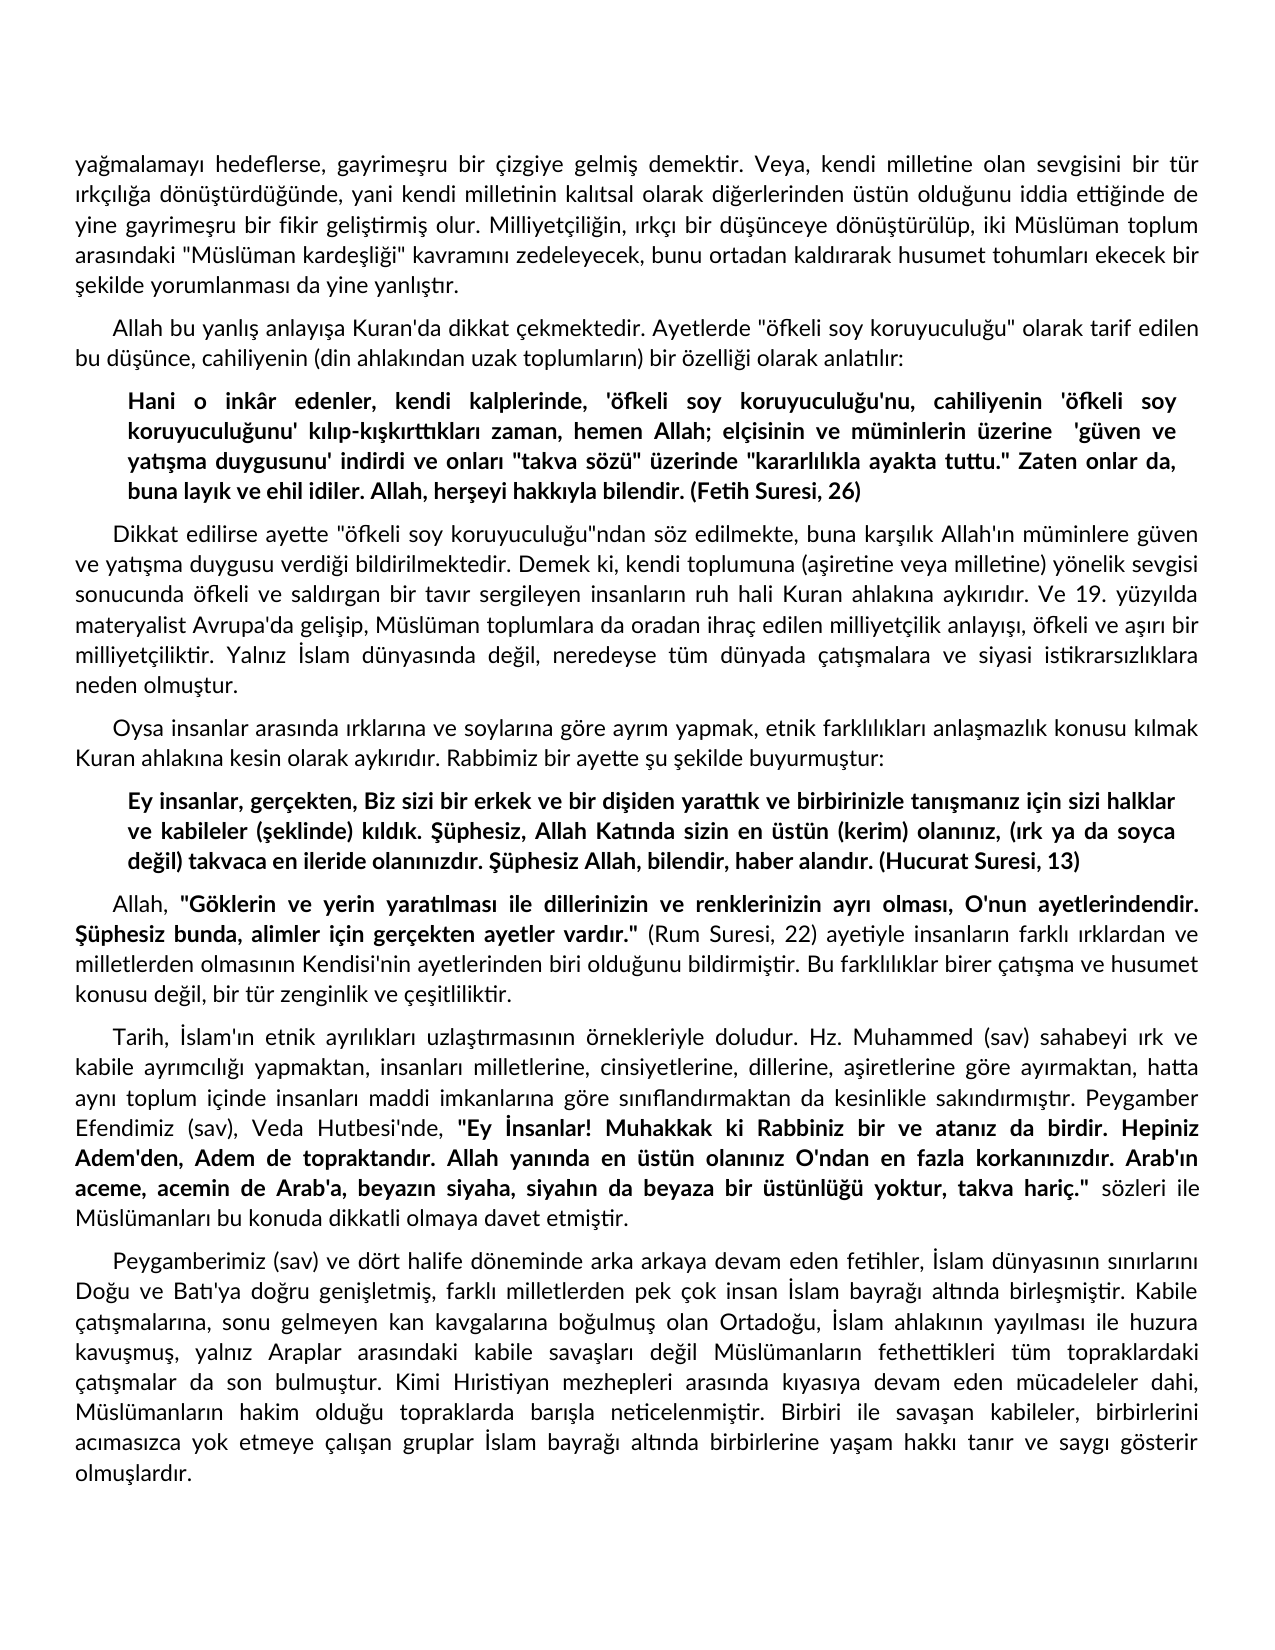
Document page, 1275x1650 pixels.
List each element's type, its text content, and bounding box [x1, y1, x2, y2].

text Dikkat edilirse ayette "öfkeli soy koruyuculuğu"ndan söz edilmekte, buna karşılık Allah'ın müminlere güven ve yatışma duygusu verdiği bildirilmektedir. Demek ki, kendi toplumuna (aşiretine veya milletine) yönelik sevgisi sonucunda öfkeli ve saldırgan bir tavır sergileyen insanların ruh hali Kuran ahlakına aykırıdır. Ve 19. yüzyılda materyalist Avrupa'da gelişip, Müslüman toplumlara da oradan ihraç edilen milliyetçilik anlayışı, öfkeli ve aşırı bir milliyetçiliktir. Yalnız İslam dünyasında değil, neredeyse tüm dünyada çatışmalara ve siyasi istikrarsızlıklara neden olmuştur. [75, 520, 1200, 698]
text Allah, "Göklerin ve yerin yaratılması ile dillerinizin ve renklerinizin ayrı olması, O'nun ayetlerindendir. Şüphesiz bunda, alimler için gerçekten ayetler vardır." (Rum Suresi, 22) ayetiyle insanların farklı ırklardan ve milletlerden olmasının Kendisi'nin ayetlerinden biri olduğunu bildirmiştir. Bu farklılıklar birer çatışma ve husumet konusu değil, bir tür zenginlik ve çeşitliliktir. [75, 889, 1200, 1008]
text Tarih, İslam'ın etnik ayrılıkları uzlaştırmasının örnekleriyle doludur. Hz. Muhammed (sav) sahabeyi ırk ve kabile ayrımcılığı yapmaktan, insanları milletlerine, cinsiyetlerine, dillerine, aşiretlerine göre ayırmaktan, hatta aynı toplum içinde insanları maddi imkanlarına göre sınıflandırmaktan da kesinlikle sakındırmıştır. Peygamber Efendimiz (sav), Veda Hutbesi'nde, "Ey İnsanlar! Muhakkak ki Rabbiniz bir ve atanız da birdir. Hepiniz Adem'den, Adem de topraktandır. Allah yanında en üstün olanınız O'ndan en fazla korkanınızdır. Arab'ın aceme, acemin de Arab'a, beyazın siyaha, siyahın da beyaza bir üstünlüğü yoktur, takva hariç." sözleri ile Müslümanları bu konuda dikkatli olmaya davet etmiştir. [75, 1023, 1200, 1232]
text Allah bu yanlış anlayışa Kuran'da dikkat çekmektedir. Ayetlerde "öfkeli soy koruyuculuğu" olarak tarif edilen bu düşünce, cahiliyenin (din ahlakından uzak toplumların) bir özelliği olarak anlatılır: [75, 313, 1200, 371]
text Peygamberimiz (sav) ve dört halife döneminde arka arkaya devam eden fetihler, İslam dünyasının sınırlarını Doğu ve Batı'ya doğru genişletmiş, farklı milletlerden pek çok insan İslam bayrağı altında birleşmiştir. Kabile çatışmalarına, sonu gelmeyen kan kavgalarına boğulmuş olan Ortadoğu, İslam ahlakının yayılması ile huzura kavuşmuş, yalnız Araplar arasındaki kabile savaşları değil Müslümanların fethettikleri tüm topraklardaki çatışmalar da son bulmuştur. Kimi Hıristiyan mezhepleri arasında kıyasıya devam eden mücadeleler dahi, Müslümanların hakim olduğu topraklarda barışla neticelenmiştir. Birbiri ile savaşan kabileler, birbirlerini acımasızca yok etmeye çalışan gruplar İslam bayrağı altında birbirlerine yaşam hakkı tanır ve saygı gösterir olmuşlardır. [75, 1247, 1200, 1486]
text Ey insanlar, gerçekten, Biz sizi bir erkek ve bir dişiden yarattık ve birbirinizle tanışmanız için sizi halklar ve kabileler (şeklinde) kıldık. Şüphesiz, Allah Katında sizin en üstün (kerim) olanınız, (ırk ya da soyca değil) takvaca en ileride olanınızdır. Şüphesiz Allah, bilendir, haber alandır. (Hucurat Suresi, 13) [127, 786, 1177, 874]
text yağmalamayı hedeflerse, gayrimeşru bir çizgiye gelmiş demektir. Veya, kendi milletine olan sevgisini bir tür ırkçılığa dönüştürdüğünde, yani kendi milletinin kalıtsal olarak diğerlerinden üstün olduğunu iddia ettiğinde de yine gayrimeşru bir fikir geliştirmiş olur. Milliyetçiliğin, ırkçı bir düşünceye dönüştürülüp, iki Müslüman toplum arasındaki "Müslüman kardeşliği" kavramını zedeleyecek, bunu ortadan kaldırarak husumet tohumları ekecek bir şekilde yorumlanması da yine yanlıştır. [75, 150, 1200, 298]
text Oysa insanlar arasında ırklarına ve soylarına göre ayrım yapmak, etnik farklılıkları anlaşmazlık konusu kılmak Kuran ahlakına kesin olarak aykırıdır. Rabbimiz bir ayette şu şekilde buyurmuştur: [75, 713, 1200, 771]
text Hani o inkâr edenler, kendi kalplerinde, 'öfkeli soy koruyuculuğu'nu, cahiliyenin 'öfkeli soy koruyuculuğunu' kılıp-kışkırttıkları zaman, hemen Allah; elçisinin ve müminlerin üzerine 'güven ve yatışma duygusunu' indirdi ve onları "takva sözü" üzerinde "kararlılıkla ayakta tuttu." Zaten onlar da, buna layık ve ehil idiler. Allah, herşeyi hakkıyla bilendir. (Fetih Suresi, 26) [127, 386, 1177, 504]
